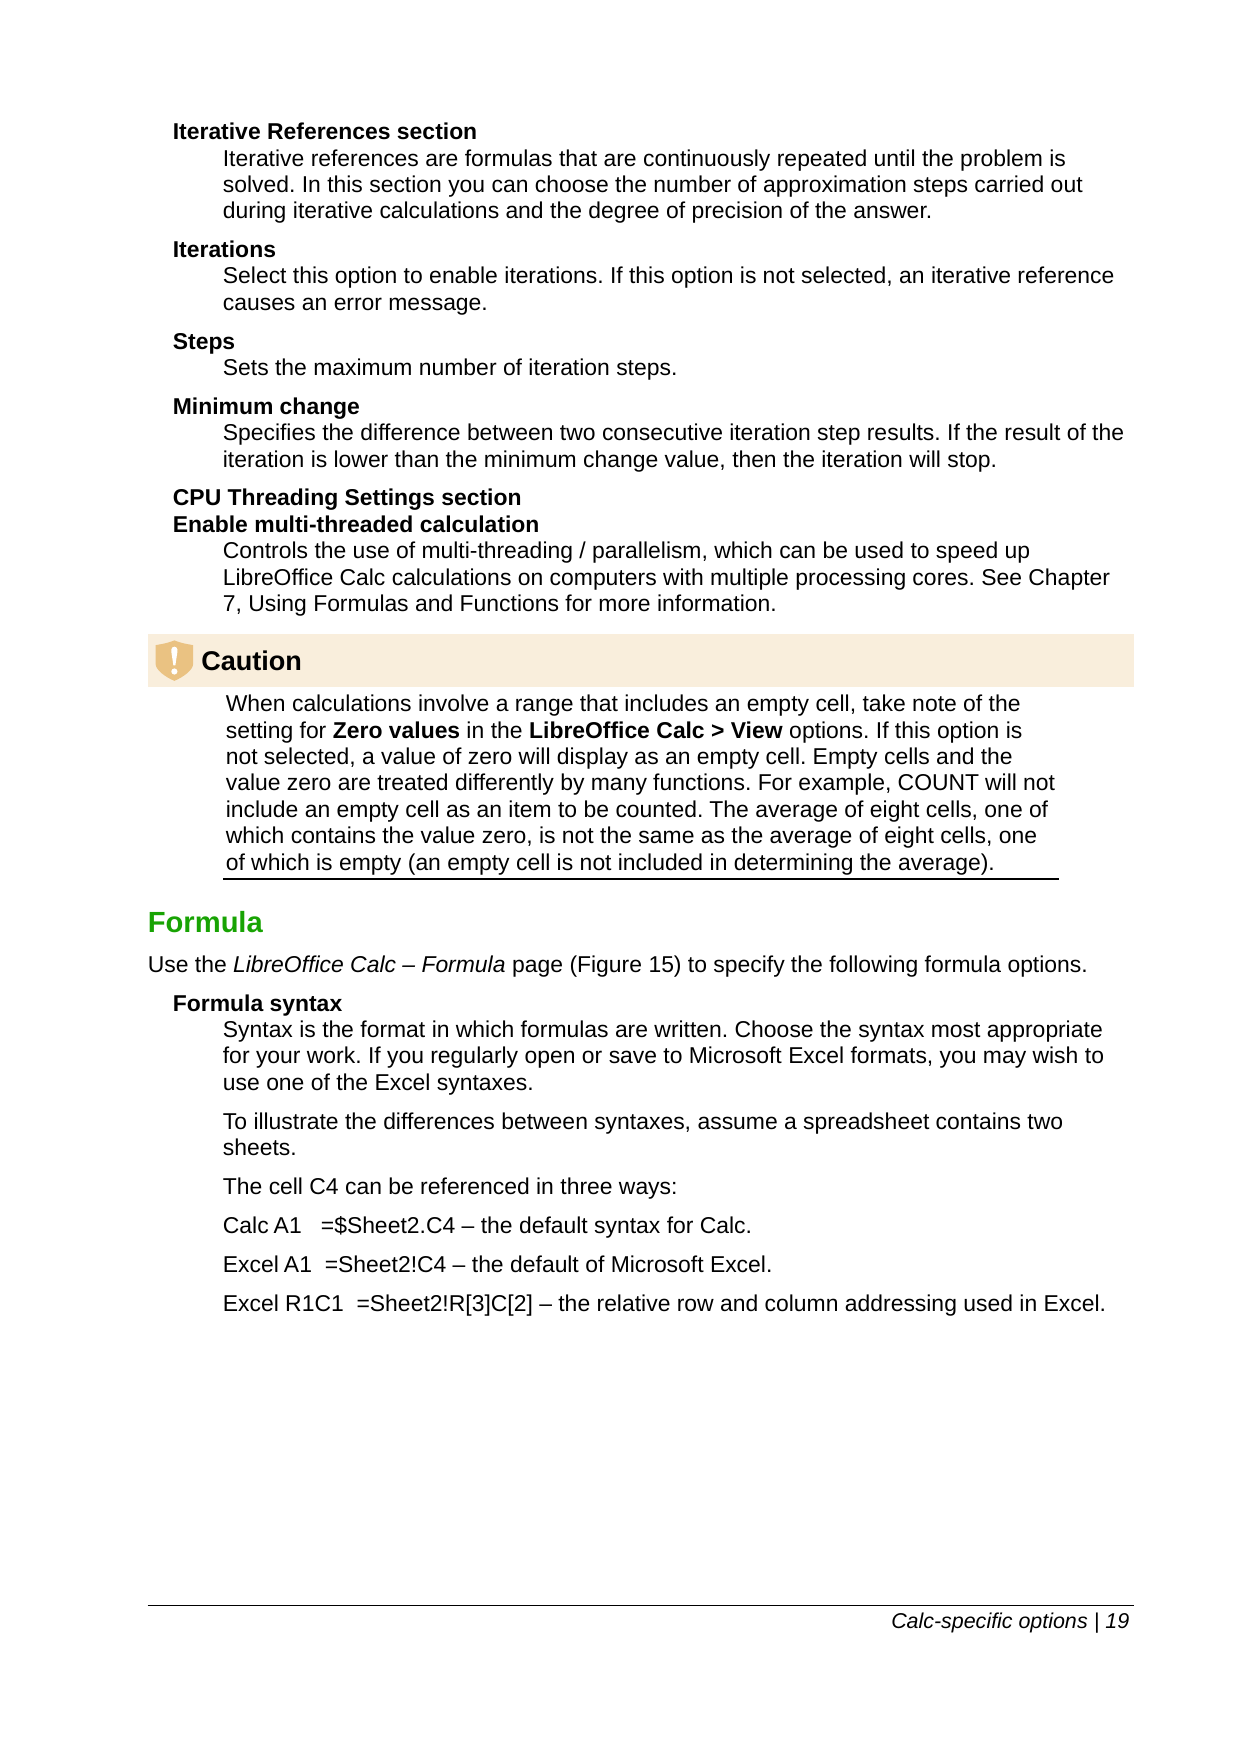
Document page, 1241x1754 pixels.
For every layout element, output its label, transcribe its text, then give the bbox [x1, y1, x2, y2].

text Use the LibreOffice Calc – Formula page (Figure 15) to specify the following formula options. [148, 951, 1134, 977]
text CPU Threading Settings section [173, 484, 1134, 511]
text Sets the maximum number of iteration steps. [223, 354, 1134, 380]
text Controls the use of multi-threading / parallelism, which can be used to speed up LibreOffice Calc calculations on computers with multiple processing cores. See Chapter 7, Using Formulas and Functions for more information. [223, 537, 1134, 616]
text Select this option to enable iterations. If this option is not selected, an iterative reference causes an error message. [223, 262, 1134, 315]
text Excel A1 =Sheet2!C4 – the default of Microsoft Excel. [223, 1251, 1134, 1277]
text When calculations involve a range that includes an empty cell, take note of the setting for Zero values in the LibreOffice Calc > View options. If this option is not selected, a value of zero will display as an empty cell. Empty cells and the value zero are treated differently by many functions. For example, COUNT will not include an empty cell as an item to be counted. The average of eight cells, one of which contains the value zero, is not the same as the average of eight cells, one of which is empty (an empty cell is not included in determining the average). [223, 687, 1059, 878]
text Syntax is the format in which formulas are written. Choose the syntax most appropriate for your work. If you regularly open or save to Microsoft Excel formats, you may wish to use one of the Excel syntaxes. [223, 1016, 1134, 1095]
text Steps [173, 328, 1134, 354]
text To illustrate the differences between syntaxes, assume a spreadsheet contains two sheets. [223, 1108, 1134, 1160]
text Specifies the difference between two consecutive iteration step results. If the result of the iteration is lower than the minimum change value, then the iteration will stop. [223, 419, 1134, 472]
text Enable multi-threaded calculation [173, 511, 1134, 537]
text Iterations [173, 236, 1134, 262]
text Iterative references are formulas that are continuously repeated until the problem is solved. In this section you can choose the number of approximation steps carried out during iterative calculations and the degree of precision of the answer. [223, 144, 1134, 223]
text Calc A1 =$Sheet2.C4 – the default syntax for Calc. [223, 1212, 1134, 1238]
text Minimum change [173, 393, 1134, 419]
subtitle Caution [148, 634, 1134, 687]
text Formula syntax [173, 990, 1134, 1016]
subtitle Formula [148, 905, 1134, 938]
text Iterative References section [173, 118, 1134, 144]
text The cell C4 can be referenced in three ways: [223, 1173, 1134, 1199]
text Excel R1C1 =Sheet2!R[3]C[2] – the relative row and column addressing used in Excel. [223, 1289, 1134, 1316]
